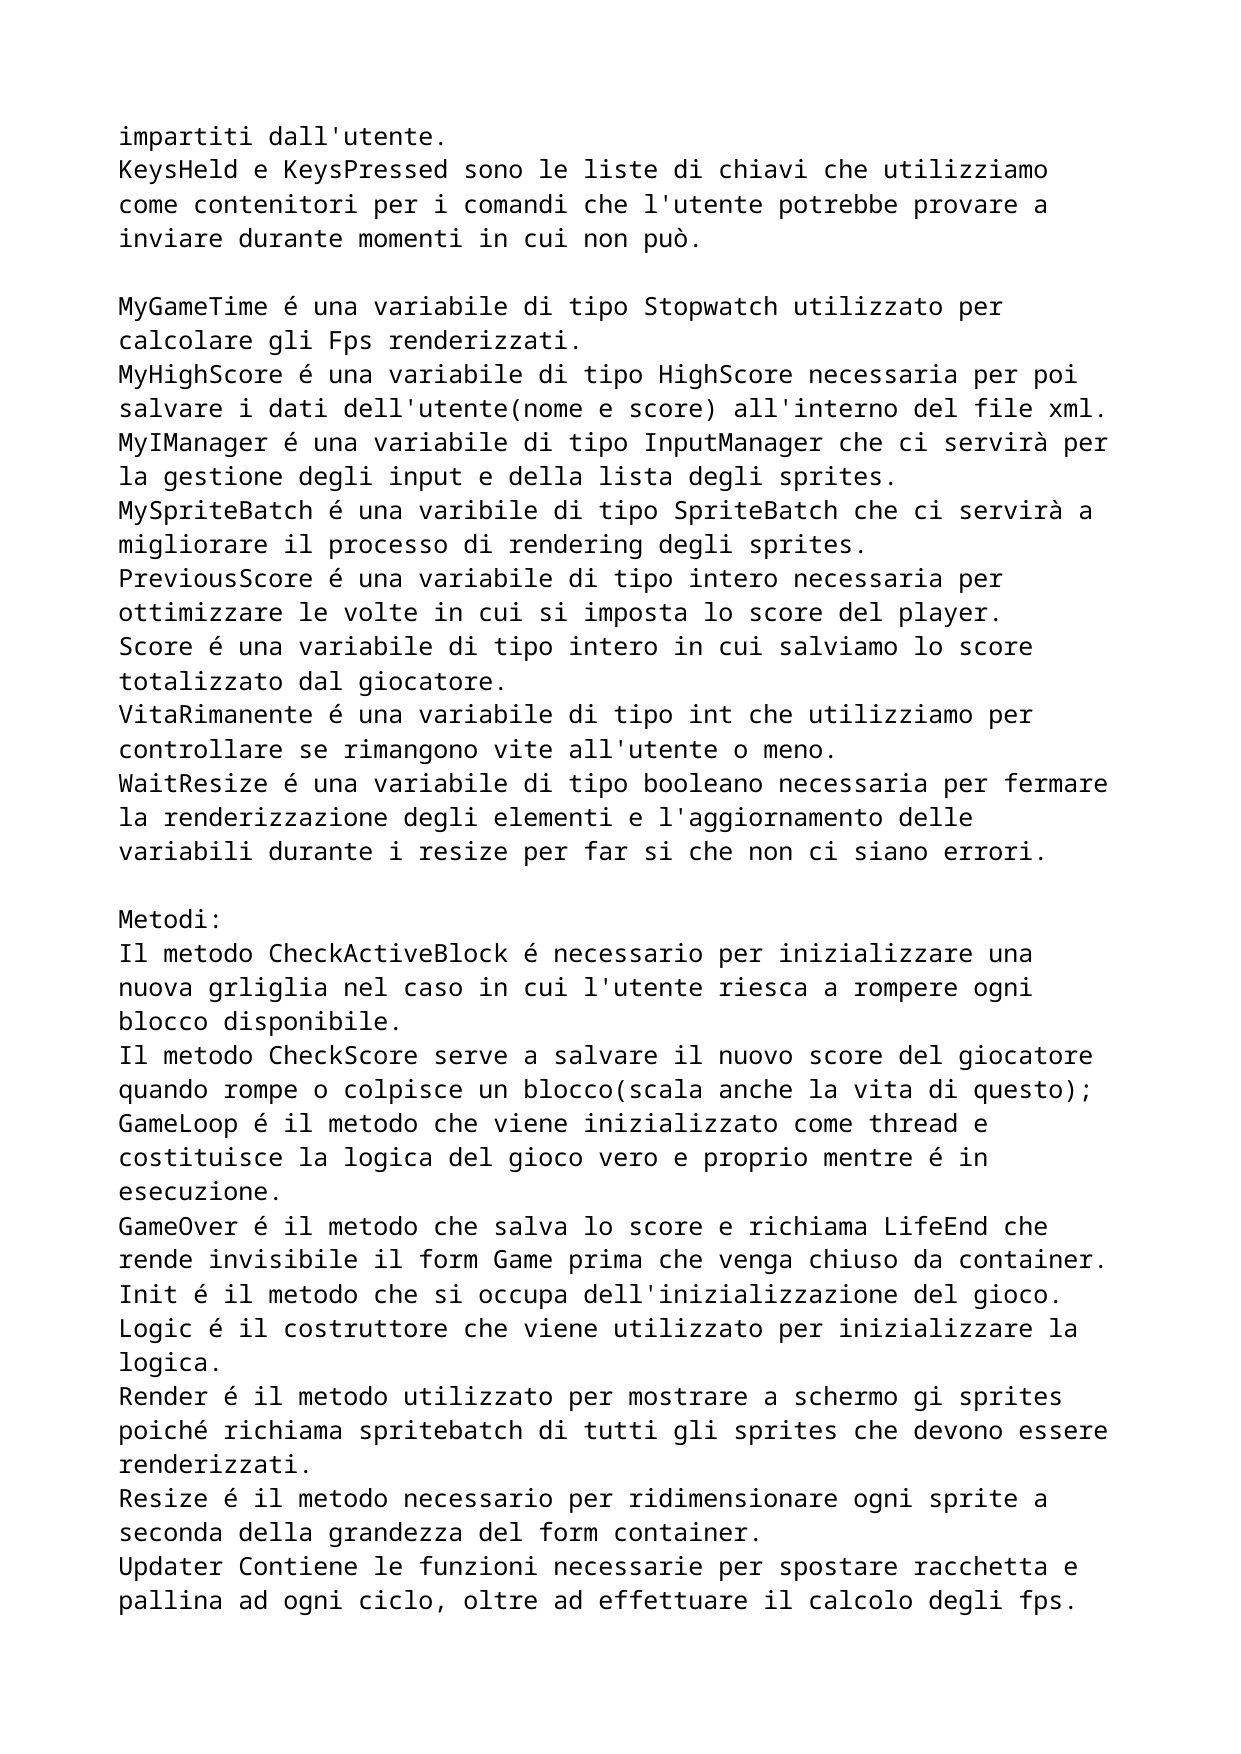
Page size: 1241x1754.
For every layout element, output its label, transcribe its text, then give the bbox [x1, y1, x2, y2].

text MyHighScore é una variabile di tipo HighScore necessaria per poi salvare i dati dell'utente(nome e score) all'interno del file xml. [118, 357, 1122, 425]
text GameLoop é il metodo che viene inizializzato come thread e costituisce la logica del gioco vero e proprio mentre é in esecuzione. [118, 1106, 1122, 1208]
text MyGameTime é una variabile di tipo Stopwatch utilizzato per calcolare gli Fps renderizzati. [118, 254, 1122, 357]
text Score é una variabile di tipo intero in cui salviamo lo score totalizzato dal giocatore. VitaRimanente é una variabile di tipo int che utilizziamo per controllare se rimangono vite all'utente o meno. [118, 629, 1122, 765]
text MyIManager é una variabile di tipo InputManager che ci servirà per la gestione degli input e della lista degli sprites. [118, 425, 1122, 493]
text MySpriteBatch é una varibile di tipo SpriteBatch che ci servirà a migliorare il processo di rendering degli sprites. [118, 493, 1122, 561]
text Il metodo CheckScore serve a salvare il nuovo score del giocatore quando rompe o colpisce un blocco(scala anche la vita di questo); [118, 1038, 1122, 1106]
text PreviousScore é una variabile di tipo intero necessaria per ottimizzare le volte in cui si imposta lo score del player. [118, 561, 1122, 629]
text impartiti dall'utente. KeysHeld e KeysPressed sono le liste di chiavi che utilizziamo come contenitori per i comandi che l'utente potrebbe provare a inviare durante momenti in cui non può. [118, 118, 1122, 254]
text GameOver é il metodo che salva lo score e richiama LifeEnd che rende invisibile il form Game prima che venga chiuso da container. [118, 1208, 1122, 1276]
text Metodi: [118, 902, 1122, 936]
text Logic é il costruttore che viene utilizzato per inizializzare la logica. [118, 1310, 1122, 1378]
text Il metodo CheckActiveBlock é necessario per inizializzare una nuova grliglia nel caso in cui l'utente riesca a rompere ogni blocco disponibile. [118, 936, 1122, 1038]
text Init é il metodo che si occupa dell'inizializzazione del gioco. [118, 1276, 1122, 1310]
text Resize é il metodo necessario per ridimensionare ogni sprite a seconda della grandezza del form container. [118, 1481, 1122, 1549]
text Updater Contiene le funzioni necessarie per spostare racchetta e pallina ad ogni ciclo, oltre ad effettuare il calcolo degli fps. [118, 1549, 1122, 1617]
text WaitResize é una variabile di tipo booleano necessaria per fermare la renderizzazione degli elementi e l'aggiornamento delle variabili durante i resize per far si che non ci siano errori. [118, 765, 1122, 867]
text Render é il metodo utilizzato per mostrare a schermo gi sprites poiché richiama spritebatch di tutti gli sprites che devono essere renderizzati. [118, 1378, 1122, 1481]
